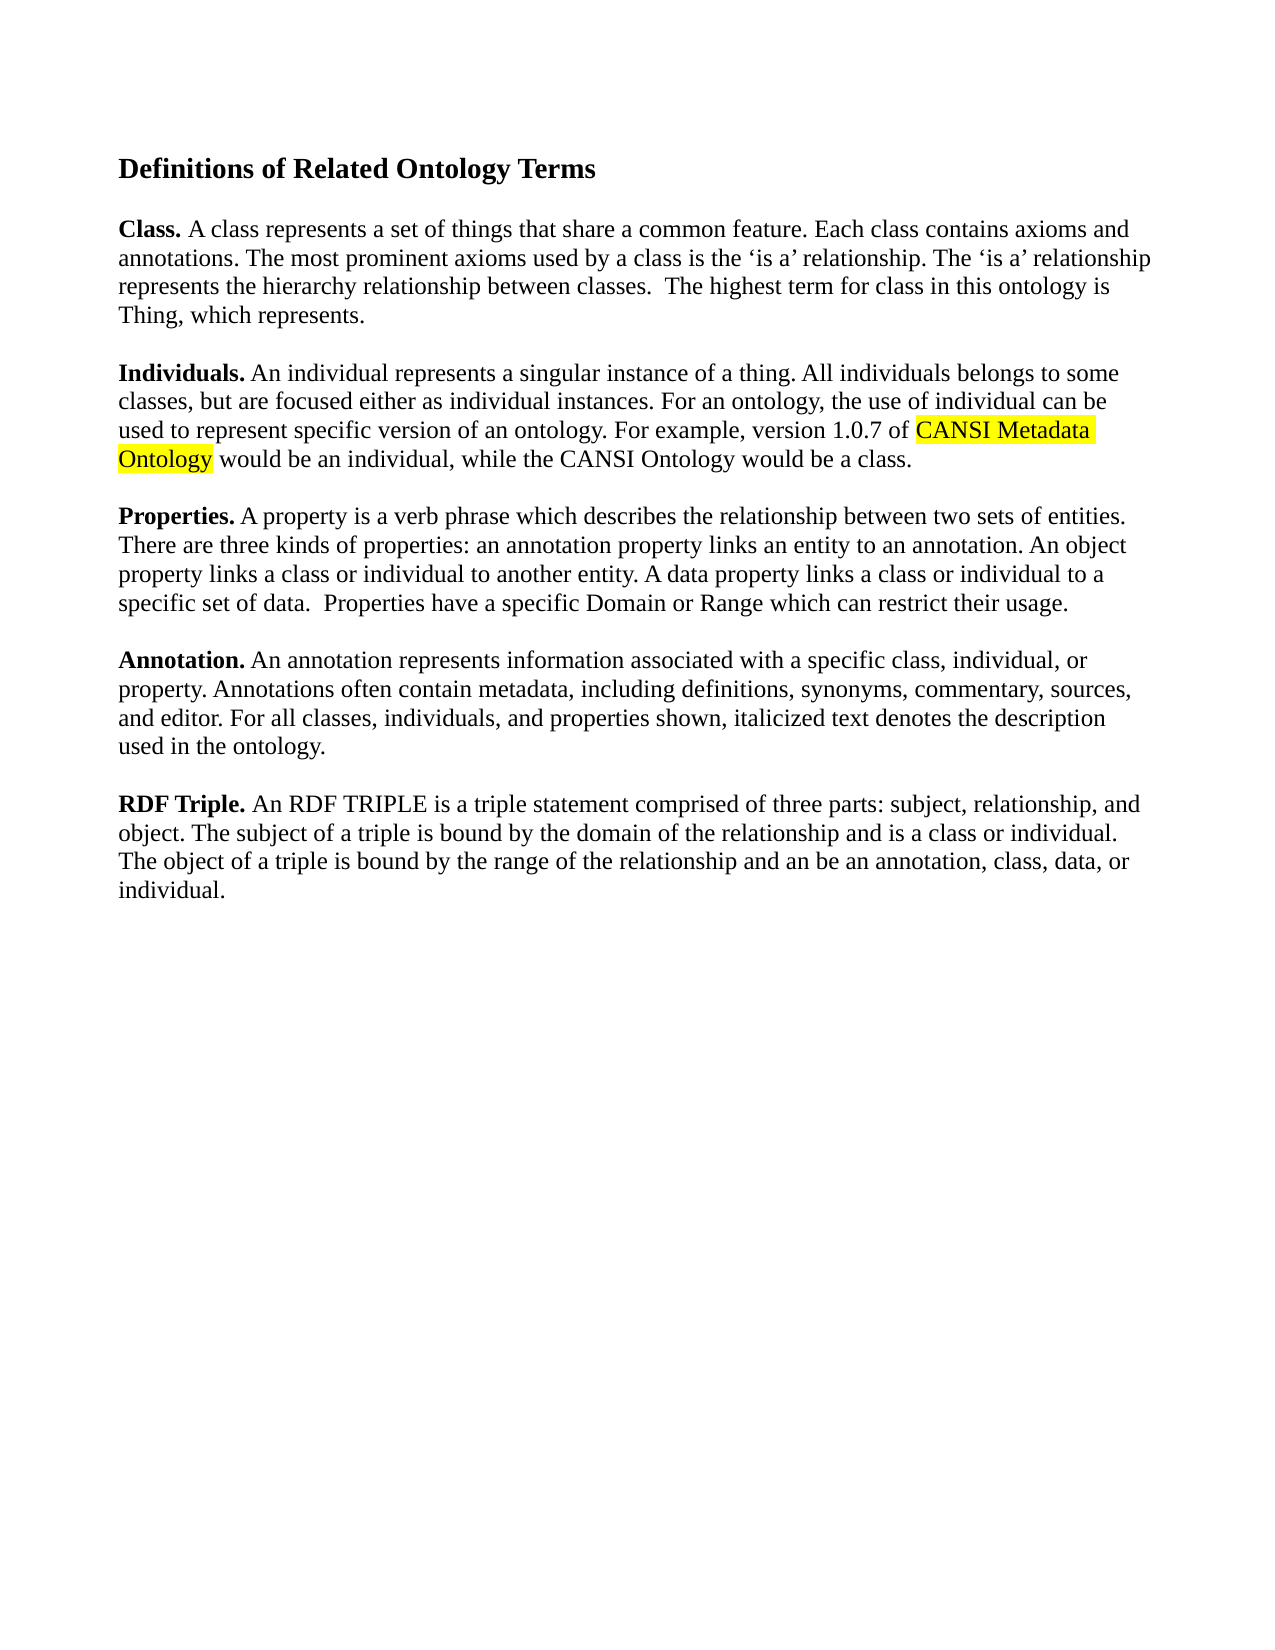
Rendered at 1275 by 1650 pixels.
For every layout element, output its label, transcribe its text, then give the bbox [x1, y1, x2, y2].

text Properties. A property is a verb phrase which describes the relationship between two sets of entities. There are three kinds of properties: an annotation property links an entity to an annotation. An object property links a class or individual to another entity. A data property links a class or individual to a specific set of data. Properties have a specific Domain or Range which can restrict their usage. [118, 501, 1157, 616]
text RDF Triple. An RDF TRIPLE is a triple statement comprised of three parts: subject, relationship, and object. The subject of a triple is bound by the domain of the relationship and is a class or individual. The object of a triple is bound by the range of the relationship and an be an annotation, class, data, or individual. [118, 789, 1157, 904]
text Individuals. An individual represents a singular instance of a thing. All individuals belongs to some classes, but are focused either as individual instances. For an ontology, the use of individual can be used to represent specific version of an ontology. For example, version 1.0.7 of CANSI Metadata Ontology would be an individual, while the CANSI Ontology would be a class. [118, 358, 1157, 473]
text Definitions of Related Ontology Terms [118, 152, 1157, 185]
text Class. A class represents a set of things that share a common feature. Each class contains axioms and annotations. The most prominent axioms used by a class is the ‘is a’ relationship. The ‘is a’ relationship represents the hierarchy relationship between classes. The highest term for class in this ontology is Thing, which represents. [118, 214, 1157, 329]
text Annotation. An annotation represents information associated with a specific class, individual, or property. Annotations often contain metadata, including definitions, synonyms, commentary, sources, and editor. For all classes, individuals, and properties shown, italicized text denotes the description used in the ontology. [118, 645, 1157, 760]
